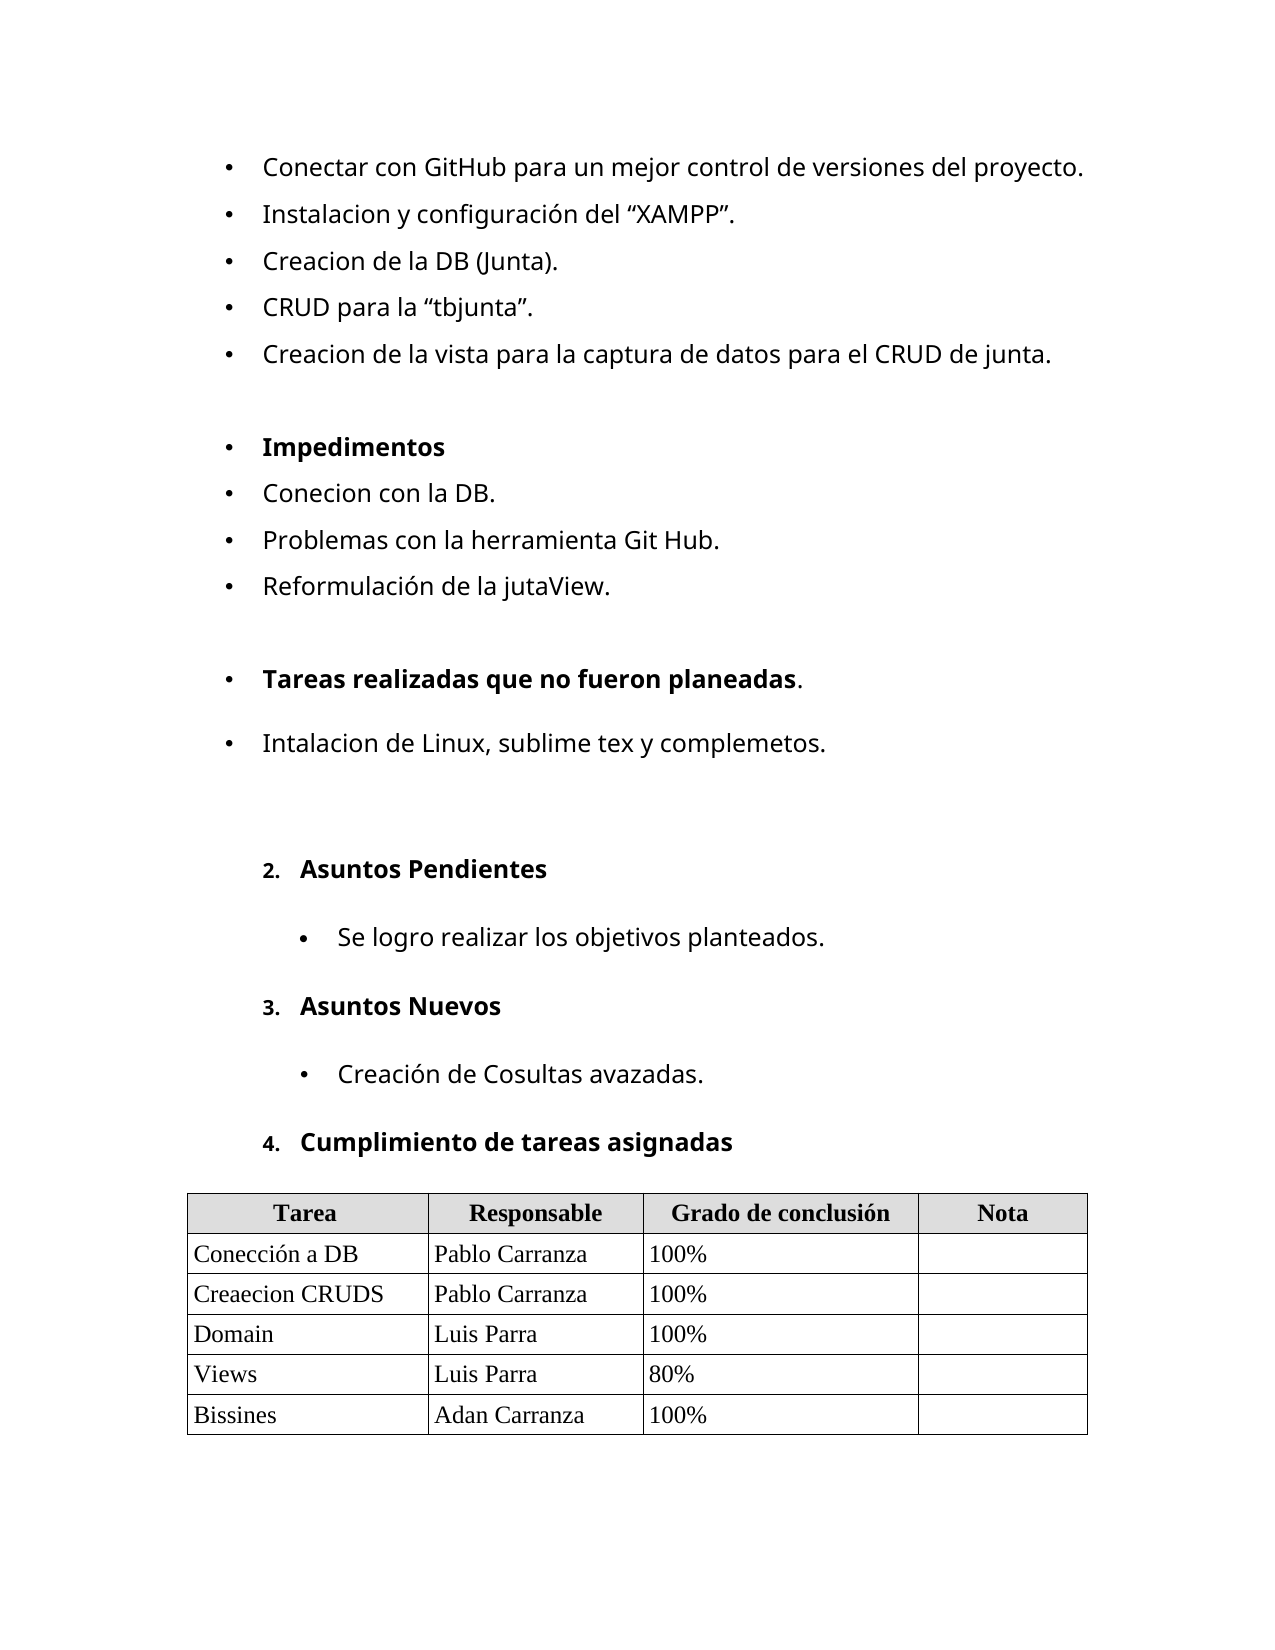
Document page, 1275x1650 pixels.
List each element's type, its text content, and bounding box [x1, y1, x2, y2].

table_header Nota [919, 1194, 1087, 1233]
table_cell Bissines [188, 1395, 428, 1434]
table_header Grado de conclusión [644, 1194, 918, 1233]
list Reformulación de la jutaView. [225, 569, 1087, 603]
table_header Responsable [429, 1194, 643, 1233]
table_cell Conección a DB [188, 1234, 428, 1273]
table_cell [919, 1234, 1087, 1273]
table_header Tarea [188, 1194, 428, 1233]
table_cell Views [188, 1355, 428, 1394]
table_cell 100% [644, 1315, 918, 1354]
list Tareas realizadas que no fueron planeadas. [225, 662, 1087, 696]
list Creacion de la vista para la captura de datos para el CRUD de junta. [225, 336, 1087, 370]
list CRUD para la “tbjunta”. [225, 290, 1087, 324]
list Impedimentos [225, 429, 1087, 463]
table_cell Pablo Carranza [429, 1234, 643, 1273]
table_cell 100% [644, 1274, 918, 1313]
list Se logro realizar los objetivos planteados. [300, 920, 1087, 954]
table_cell [919, 1315, 1087, 1354]
list Conectar con GitHub para un mejor control de versiones del proyecto. [225, 150, 1087, 184]
table_cell [919, 1355, 1087, 1394]
list Asuntos Nuevos [262, 988, 1087, 1022]
table_cell Adan Carranza [429, 1395, 643, 1434]
table_cell Creaecion CRUDS [188, 1274, 428, 1313]
list Conecion con la DB. [225, 476, 1087, 510]
list Problemas con la herramienta Git Hub. [225, 522, 1087, 557]
table_cell Pablo Carranza [429, 1274, 643, 1313]
list Asuntos Pendientes [262, 852, 1087, 886]
table_cell [919, 1395, 1087, 1434]
list Instalacion y configuración del “XAMPP”. [225, 197, 1087, 231]
list Intalacion de Linux, sublime tex y complemetos. [225, 725, 1087, 759]
table_cell 100% [644, 1234, 918, 1273]
list Cumplimiento de tareas asignadas [262, 1124, 1087, 1158]
table_cell 80% [644, 1355, 918, 1394]
table_cell Domain [188, 1315, 428, 1354]
list Creacion de la DB (Junta). [225, 243, 1087, 277]
list Creación de Cosultas avazadas. [300, 1056, 1087, 1090]
table_cell Luis Parra [429, 1315, 643, 1354]
table_cell [919, 1274, 1087, 1313]
table_cell 100% [644, 1395, 918, 1434]
table_cell Luis Parra [429, 1355, 643, 1394]
